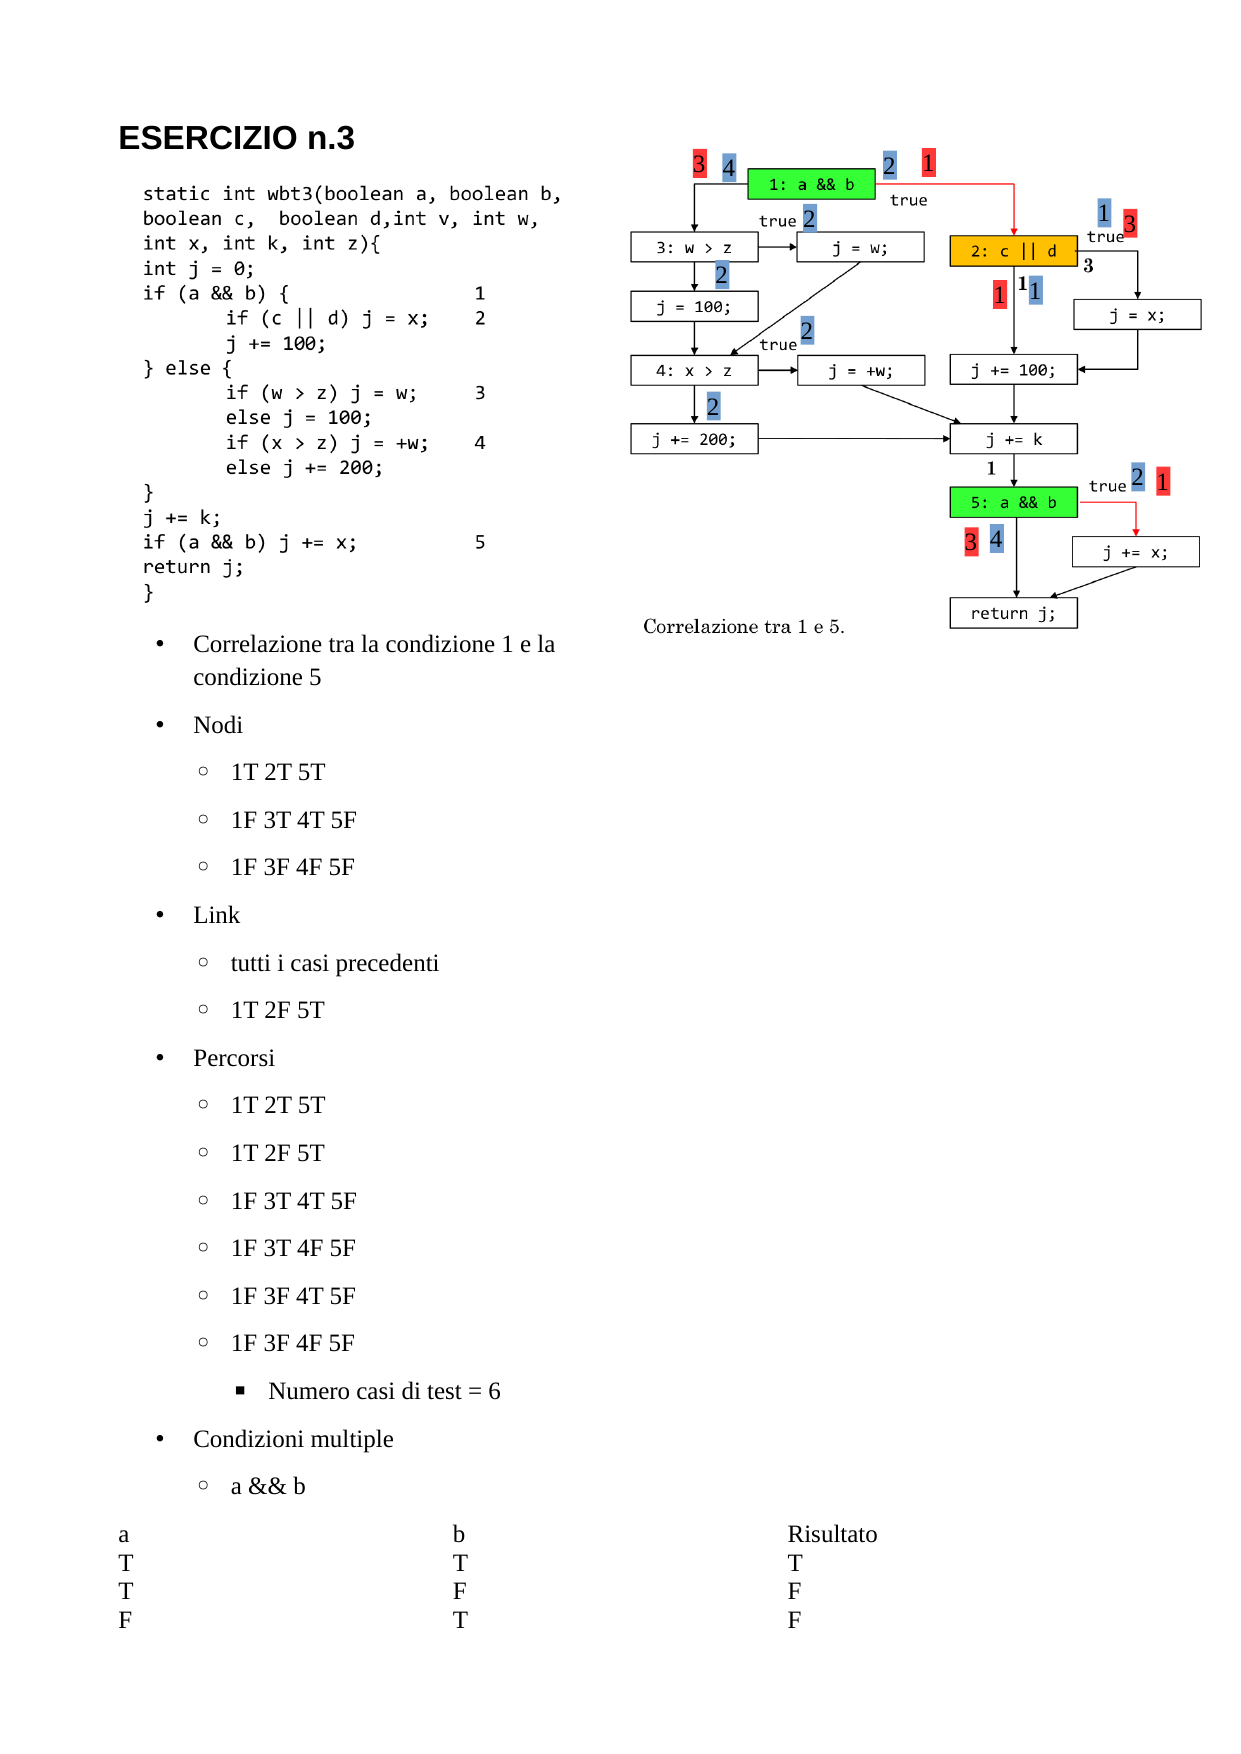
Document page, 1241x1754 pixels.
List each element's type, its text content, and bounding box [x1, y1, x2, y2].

picture [624, 157, 1204, 634]
list 1F 3T 4F 5F [193, 1233, 1122, 1262]
table_header b [453, 1519, 787, 1548]
table_cell T [788, 1548, 1122, 1576]
list tutti i casi precedenti [193, 948, 1122, 976]
picture [129, 167, 578, 616]
list 1F 3F 4T 5F [193, 1281, 1122, 1310]
list 1T 2T 5T [193, 757, 1122, 786]
table_cell T [118, 1576, 453, 1605]
list Link [156, 900, 1122, 929]
table_cell T [453, 1548, 787, 1576]
list 1T 2F 5T [193, 1138, 1122, 1167]
subtitle ESERCIZIO n.3 [118, 118, 1122, 157]
list Percorsi [156, 1043, 1122, 1072]
list 1T 2F 5T [193, 995, 1122, 1024]
table_cell T [118, 1548, 453, 1576]
table_cell T [453, 1605, 787, 1634]
list 1F 3T 4T 5F [193, 805, 1122, 834]
table_header a [118, 1519, 453, 1548]
table_cell F [453, 1576, 787, 1605]
table_cell F [788, 1605, 1122, 1634]
list 1F 3F 4F 5F [193, 1328, 1122, 1357]
list Condizioni multiple [156, 1424, 1122, 1452]
list Correlazione tra la condizione 1 e la condizione 5 [156, 629, 1122, 691]
list Nodi [156, 710, 1122, 738]
table_header Risultato [788, 1519, 1122, 1548]
list 1F 3F 4F 5F [193, 852, 1122, 881]
table_cell F [788, 1576, 1122, 1605]
table_cell F [118, 1605, 453, 1634]
list Numero casi di test = 6 [231, 1376, 1122, 1405]
list 1T 2T 5T [193, 1091, 1122, 1119]
list a && b [193, 1471, 1122, 1500]
list 1F 3T 4T 5F [193, 1186, 1122, 1214]
